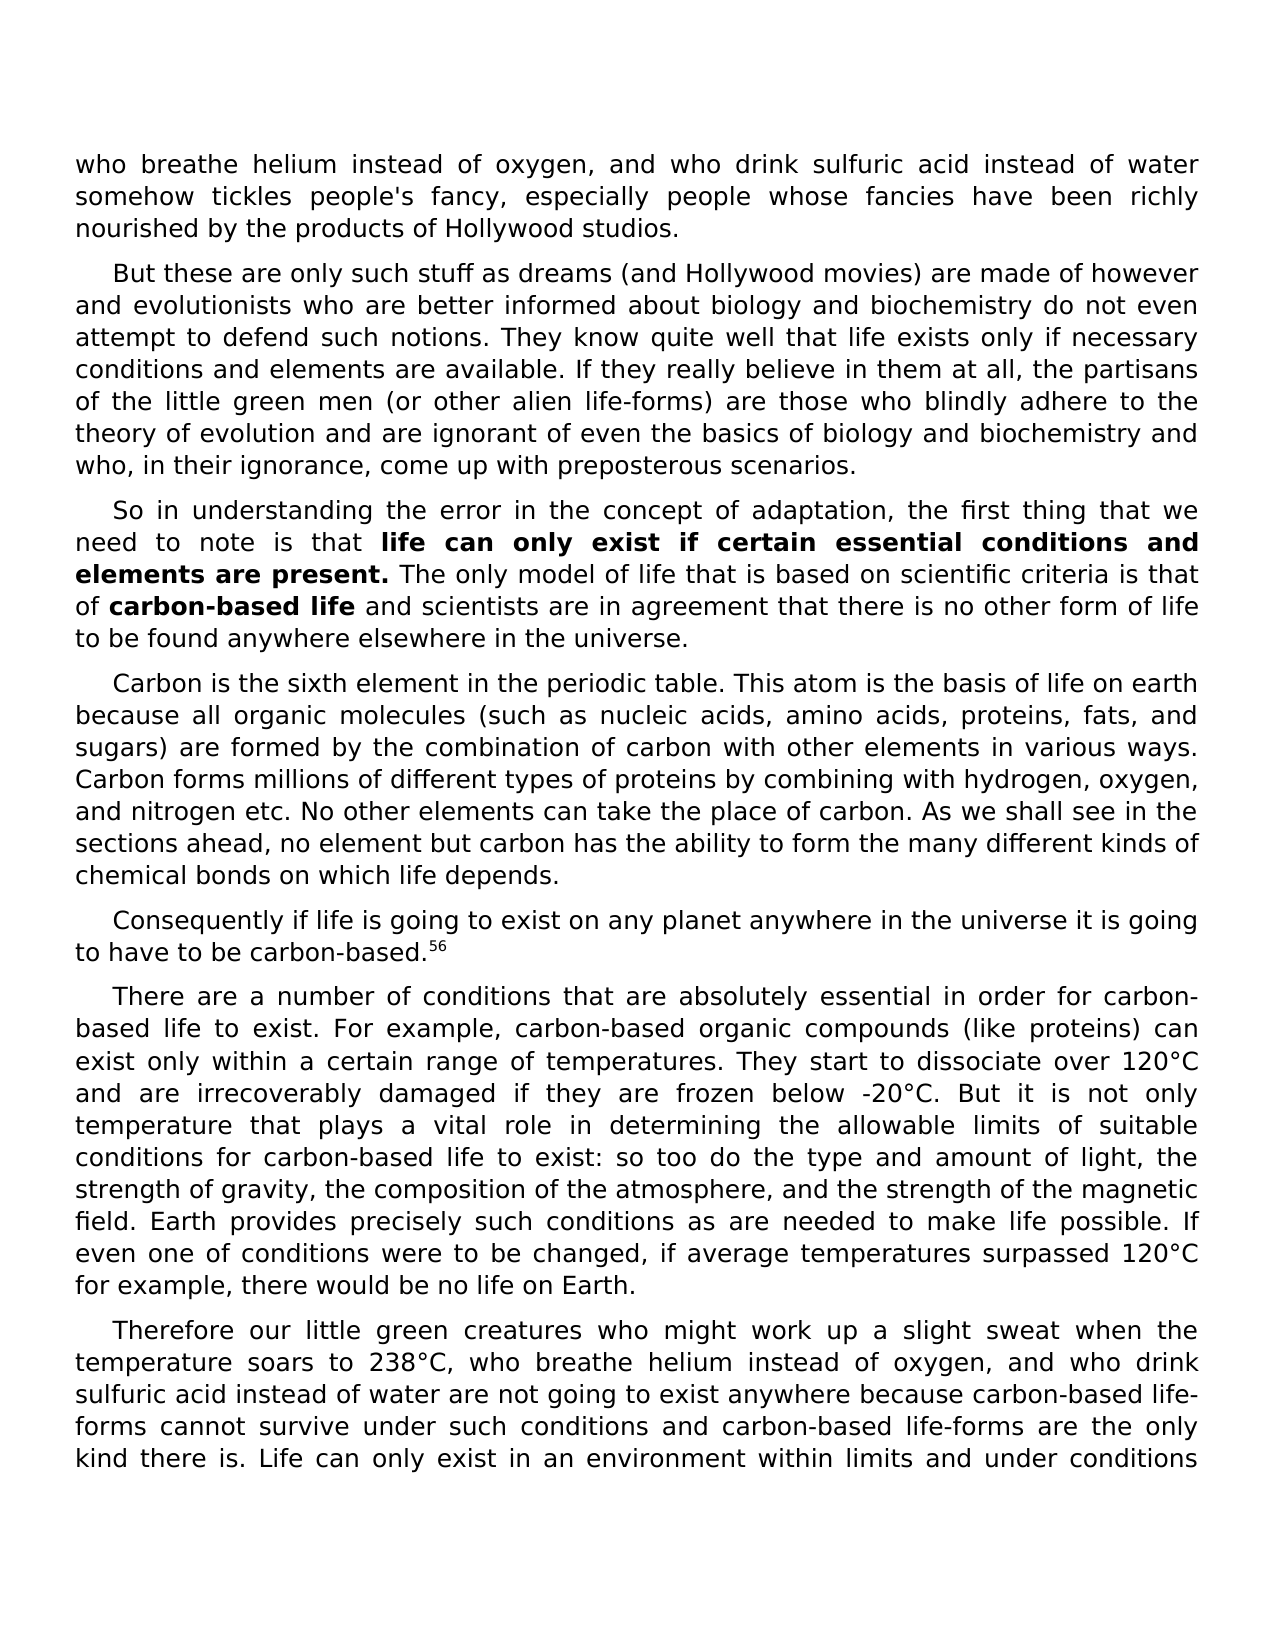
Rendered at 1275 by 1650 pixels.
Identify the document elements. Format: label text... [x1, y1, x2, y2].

text Carbon is the sixth element in the periodic table. This atom is the basis of life on earth because all organic molecules (such as nucleic acids, amino acids, proteins, fats, and sugars) are formed by the combination of carbon with other elements in various ways. Carbon forms millions of different types of proteins by combining with hydrogen, oxygen, and nitrogen etc. No other elements can take the place of carbon. As we shall see in the sections ahead, no element but carbon has the ability to form the many different kinds of chemical bonds on which life depends. [75, 669, 1200, 890]
text Therefore our little green creatures who might work up a slight sweat when the temperature soars to 238°C, who breathe helium instead of oxygen, and who drink sulfuric acid instead of water are not going to exist anywhere because carbon-based life-forms cannot survive under such conditions and carbon-based life-forms are the only kind there is. Life can only exist in an environment within limits and under conditions [75, 1316, 1200, 1473]
text who breathe helium instead of oxygen, and who drink sulfuric acid instead of water somehow tickles people's fancy, especially people whose fancies have been richly nourished by the products of Hollywood studios. [75, 150, 1200, 243]
text But these are only such stuff as dreams (and Hollywood movies) are made of however and evolutionists who are better informed about biology and biochemistry do not even attempt to defend such notions. They know quite well that life exists only if necessary conditions and elements are available. If they really believe in them at all, the partisans of the little green men (or other alien life-forms) are those who blindly adhere to the theory of evolution and are ignorant of even the basics of biology and biochemistry and who, in their ignorance, come up with preposterous scenarios. [75, 259, 1200, 480]
text There are a number of conditions that are absolutely essential in order for carbon-based life to exist. For example, carbon-based organic compounds (like proteins) can exist only within a certain range of temperatures. They start to dissociate over 120°C and are irrecoverably damaged if they are frozen below -20°C. But it is not only temperature that plays a vital role in determining the allowable limits of suitable conditions for carbon-based life to exist: so too do the type and amount of light, the strength of gravity, the composition of the atmosphere, and the strength of the magnetic field. Earth provides precisely such conditions as are needed to make life possible. If even one of conditions were to be changed, if average temperatures surpassed 120°C for example, there would be no life on Earth. [75, 982, 1200, 1300]
text So in understanding the error in the concept of adaptation, the first thing that we need to note is that life can only exist if certain essential conditions and elements are present. The only model of life that is based on scientific criteria is that of carbon-based life and scientists are in agreement that there is no other form of life to be found anywhere elsewhere in the universe. [75, 496, 1200, 653]
text Consequently if life is going to exist on any planet anywhere in the universe it is going to have to be carbon-based.56 [75, 906, 1200, 967]
